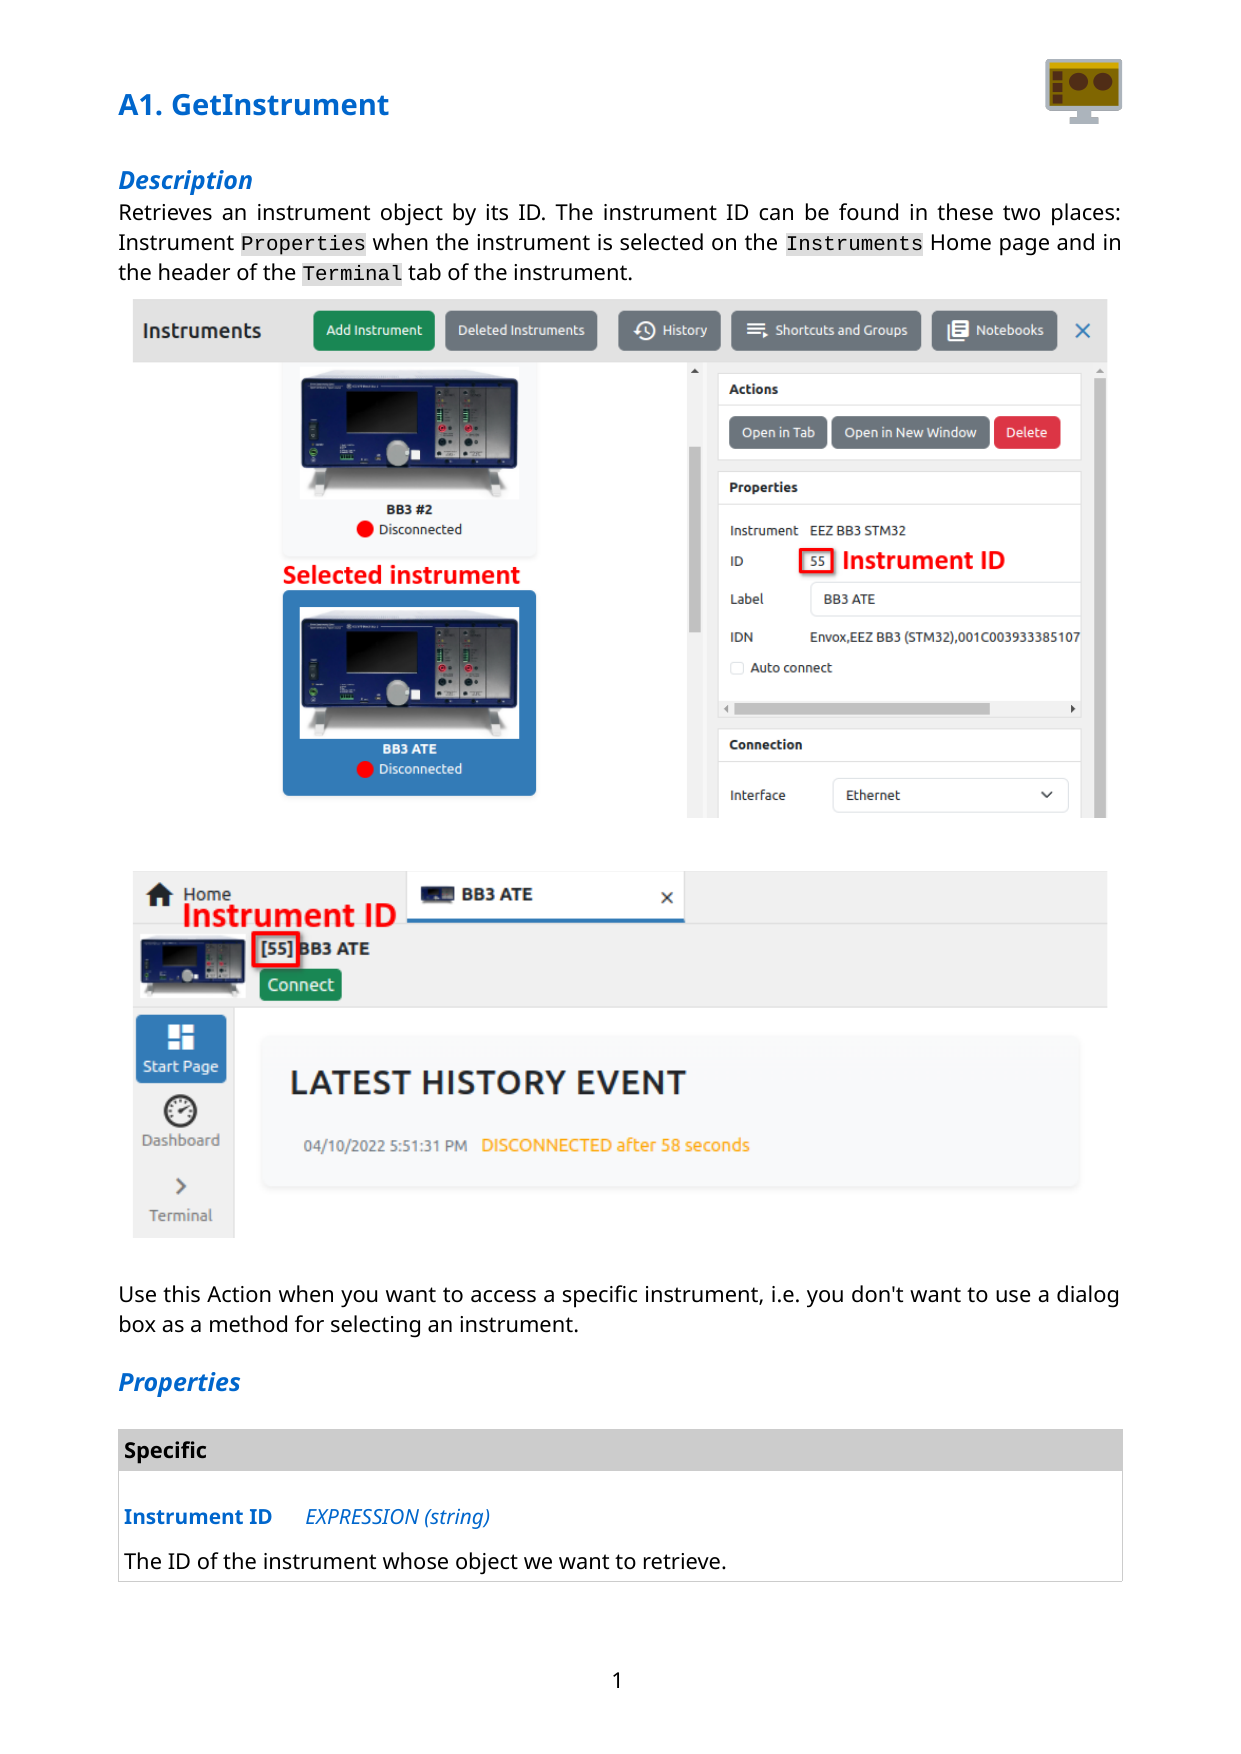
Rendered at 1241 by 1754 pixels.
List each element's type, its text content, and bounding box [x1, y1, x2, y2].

subtitle Properties [118, 1365, 1122, 1399]
text Retrieves an instrument object by its ID. The instrument ID can be found in these two places: Instrument Properties when the instrument is selected on the Instruments Home page and in the header of the Terminal tab of the instrument. [118, 197, 1122, 286]
picture [132, 871, 1108, 1238]
table_cell Instrument ID EXPRESSION (string) The ID of the instrument whose object we want to retrieve. [119, 1471, 1122, 1581]
subtitle GetInstrument [118, 84, 1045, 124]
table_header Specific [119, 1430, 1122, 1470]
text Use this Action when you want to access a specific instrument, i.e. you don't want to use a dialog box as a method for selecting an instrument. [118, 1279, 1122, 1338]
subtitle Description [118, 163, 1122, 197]
picture [132, 298, 1108, 818]
picture [1045, 59, 1123, 124]
